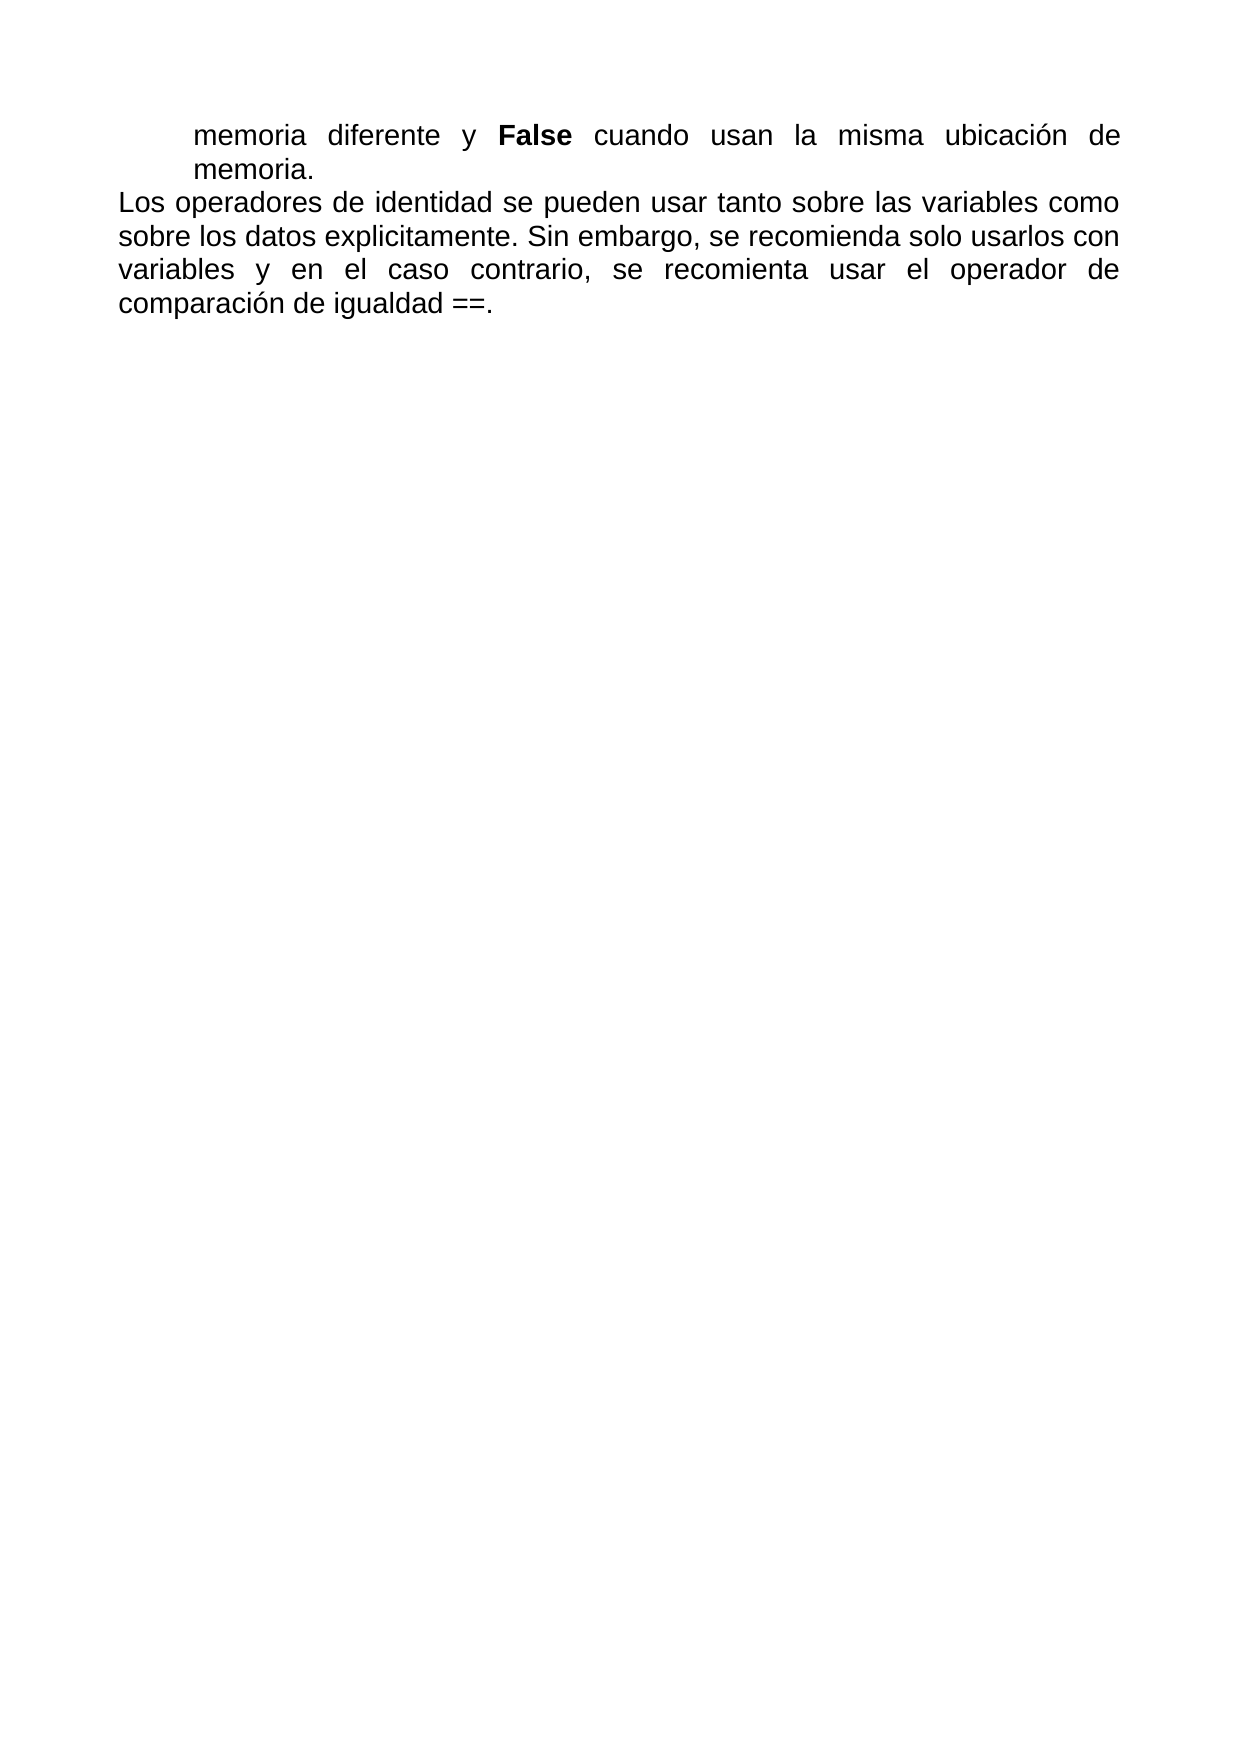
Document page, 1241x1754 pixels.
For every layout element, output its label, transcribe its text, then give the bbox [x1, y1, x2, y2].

list memoria diferente y False cuando usan la misma ubicación de memoria. [156, 118, 1122, 185]
list Los operadores de identidad se pueden usar tanto sobre las variables como sobre los datos explicitamente. Sin embargo, se recomienda solo usarlos con variables y en el caso contrario, se recomienta usar el operador de comparación de igualdad ==. [118, 185, 1122, 319]
